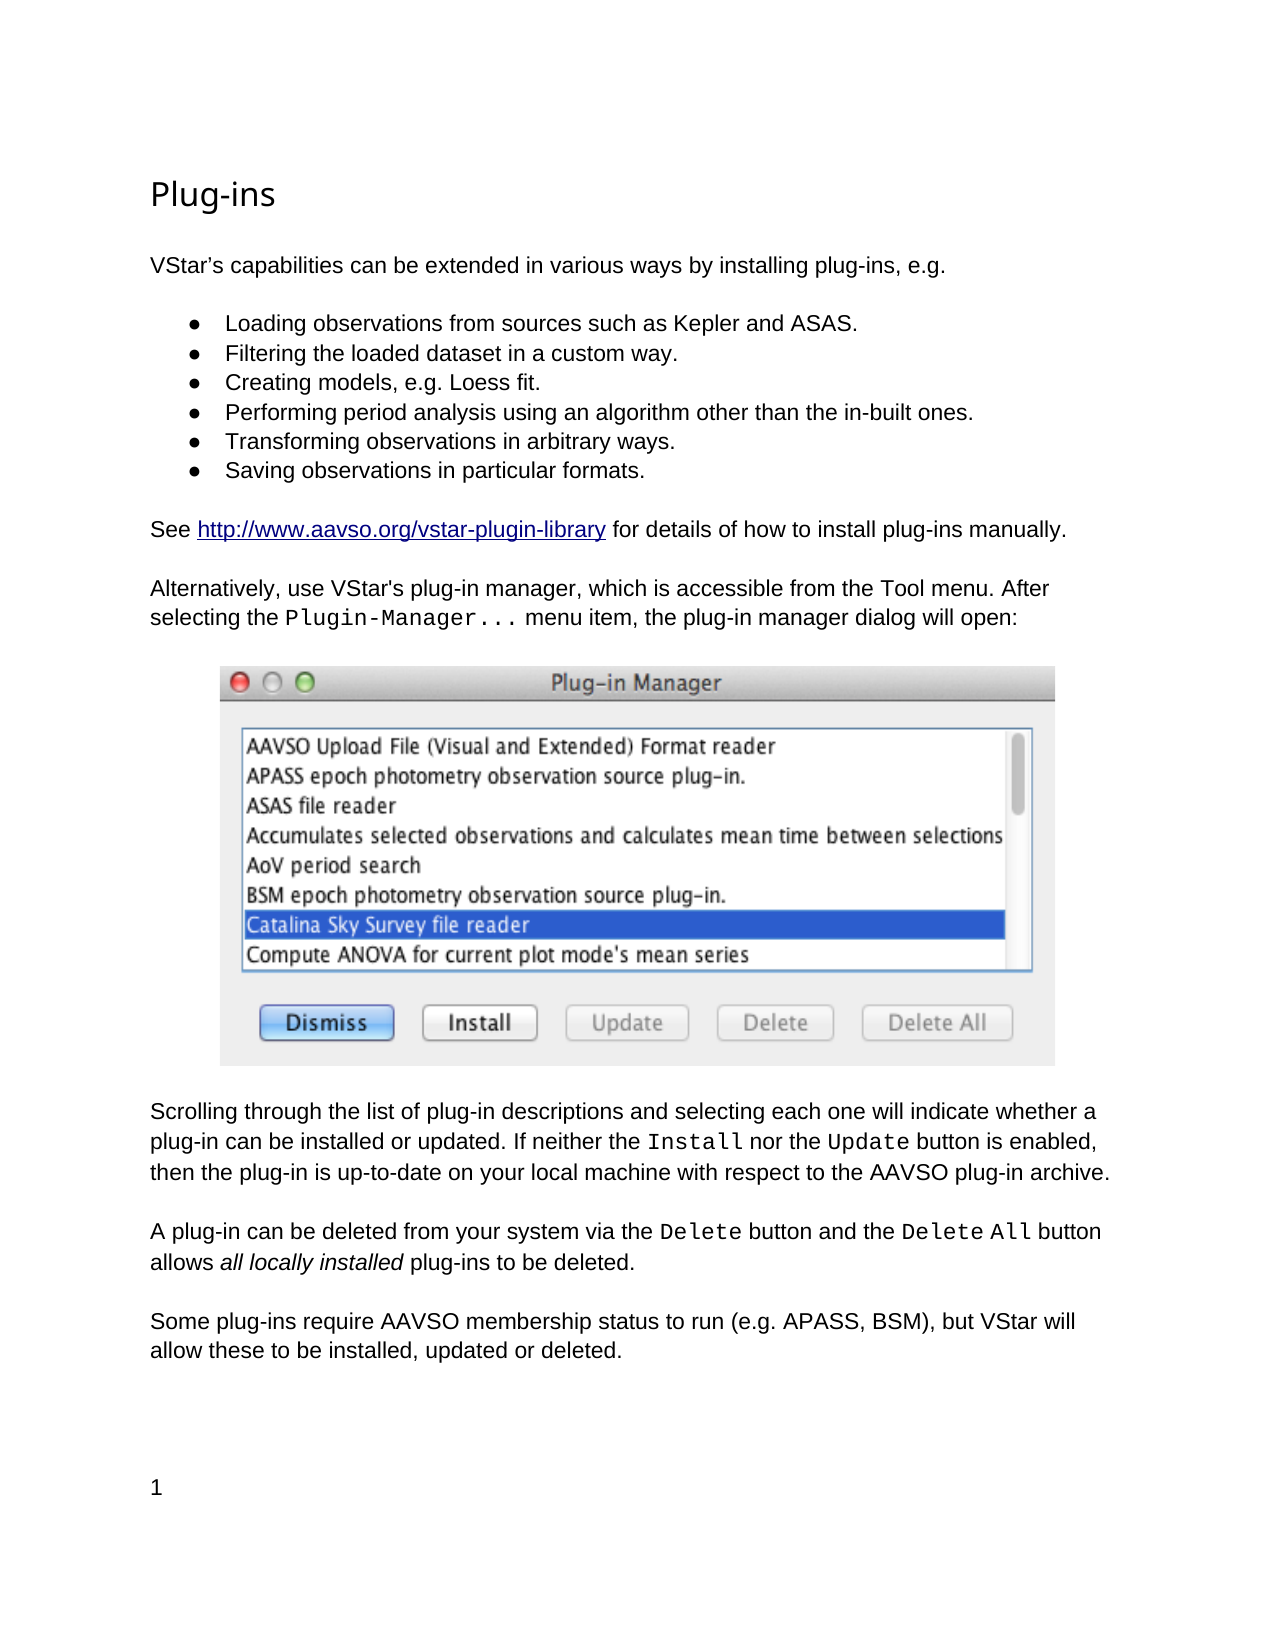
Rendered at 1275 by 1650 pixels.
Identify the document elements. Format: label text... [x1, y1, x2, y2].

list Filtering the loaded dataset in a custom way. [187, 341, 1125, 366]
list Loading observations from sources such as Kepler and ASAS. [187, 311, 1125, 337]
text VStar’s capabilities can be extended in various ways by installing plug-ins, e.g. [150, 252, 1125, 278]
text A plug-in can be deleted from your system via the Delete button and the Delete All button allows all locally installed plug-ins to be deleted. [150, 1219, 1125, 1276]
text See http://www.aavso.org/vstar-plugin-library for details of how to install plug-ins manually. [150, 517, 1125, 542]
subtitle Plug-ins [150, 171, 1125, 216]
picture [219, 666, 1056, 1066]
text Alternatively, use VStar's plug-in manager, which is accessible from the Tool menu. After selecting the Plugin-Manager... menu item, the plug-in manager dialog will open: [150, 576, 1125, 633]
text Some plug-ins require AAVSO membership status to run (e.g. APASS, BSM), but VStar will allow these to be installed, updated or deleted. [150, 1309, 1125, 1364]
list Transforming observations in arbitrary ways. [187, 429, 1125, 454]
text Scrolling through the list of plug-in descriptions and selecting each one will indicate whether a plug-in can be installed or updated. If neither the Install nor the Update button is enabled, then the plug-in is up-to-date on your local machine with respect to the AAVSO plug-in archive. [150, 1099, 1125, 1186]
list Performing period analysis using an algorithm other than the in-built ones. [187, 399, 1125, 425]
list Creating models, e.g. Loess fit. [187, 370, 1125, 396]
list Saving observations in particular formats. [187, 458, 1125, 484]
